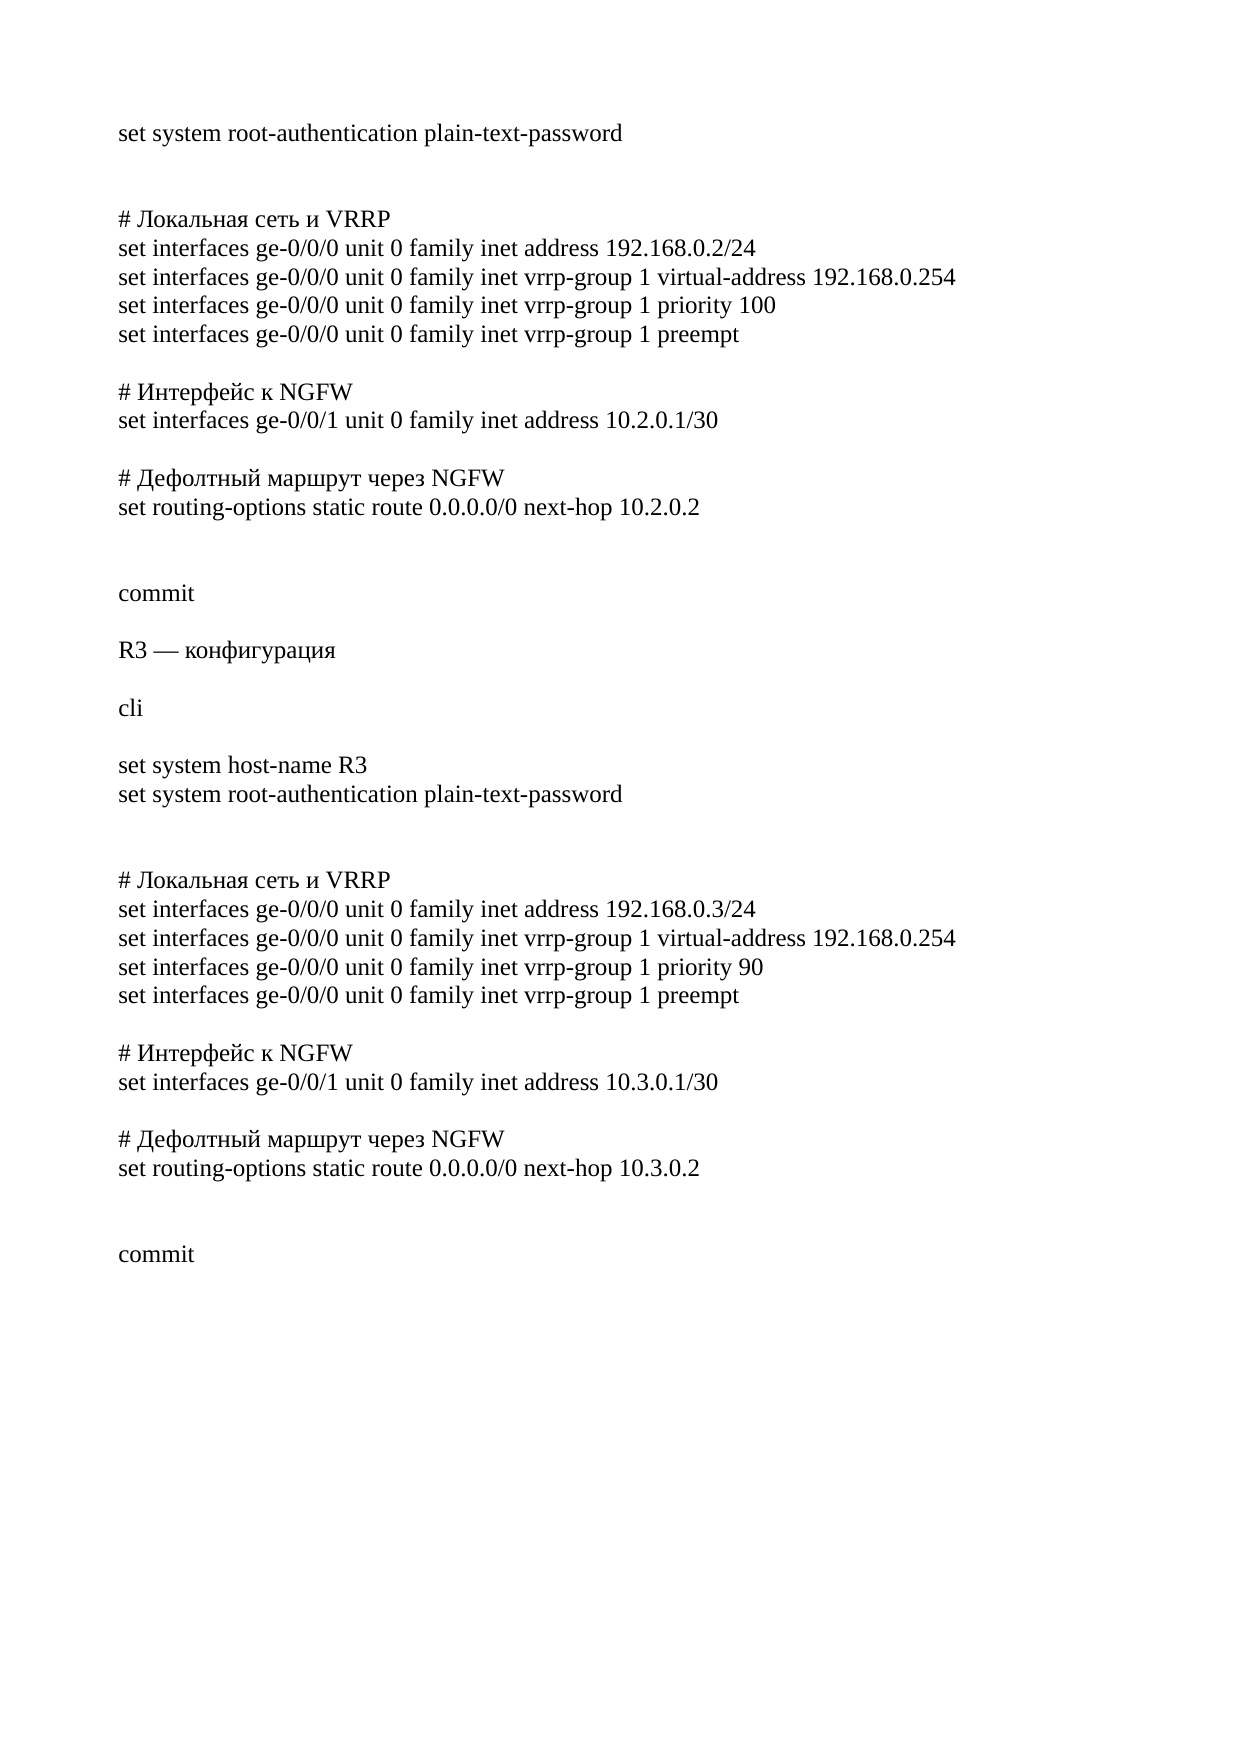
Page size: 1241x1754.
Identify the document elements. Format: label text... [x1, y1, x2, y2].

text # Локальная сеть и VRRP [118, 204, 1122, 233]
text # Дефолтный маршрут через NGFW [118, 463, 1122, 492]
text set interfaces ge-0/0/1 unit 0 family inet address 10.2.0.1/30 [118, 406, 1122, 434]
text set interfaces ge-0/0/0 unit 0 family inet vrrp-group 1 virtual-address 192.168.0.254 [118, 923, 1122, 952]
text set interfaces ge-0/0/1 unit 0 family inet address 10.3.0.1/30 [118, 1067, 1122, 1096]
text set interfaces ge-0/0/0 unit 0 family inet address 192.168.0.3/24 [118, 894, 1122, 923]
text set interfaces ge-0/0/0 unit 0 family inet vrrp-group 1 priority 90 [118, 952, 1122, 981]
text set routing-options static route 0.0.0.0/0 next-hop 10.2.0.2 [118, 492, 1122, 521]
text set interfaces ge-0/0/0 unit 0 family inet vrrp-group 1 preempt [118, 981, 1122, 1009]
text commit [118, 1239, 1122, 1268]
text # Дефолтный маршрут через NGFW [118, 1124, 1122, 1153]
text set interfaces ge-0/0/0 unit 0 family inet vrrp-group 1 priority 100 [118, 291, 1122, 319]
text set interfaces ge-0/0/0 unit 0 family inet vrrp-group 1 virtual-address 192.168.0.254 [118, 262, 1122, 291]
text set system root-authentication plain-text-password [118, 118, 1122, 147]
text R3 — конфигурация [118, 636, 1122, 664]
text set system root-authentication plain-text-password [118, 779, 1122, 808]
text # Интерфейс к NGFW [118, 1038, 1122, 1067]
text # Локальная сеть и VRRP [118, 866, 1122, 894]
text set interfaces ge-0/0/0 unit 0 family inet vrrp-group 1 preempt [118, 319, 1122, 348]
text cli [118, 693, 1122, 722]
text # Интерфейс к NGFW [118, 377, 1122, 406]
text set interfaces ge-0/0/0 unit 0 family inet address 192.168.0.2/24 [118, 233, 1122, 262]
text set system host-name R3 [118, 751, 1122, 779]
text set routing-options static route 0.0.0.0/0 next-hop 10.3.0.2 [118, 1153, 1122, 1182]
text commit [118, 578, 1122, 607]
